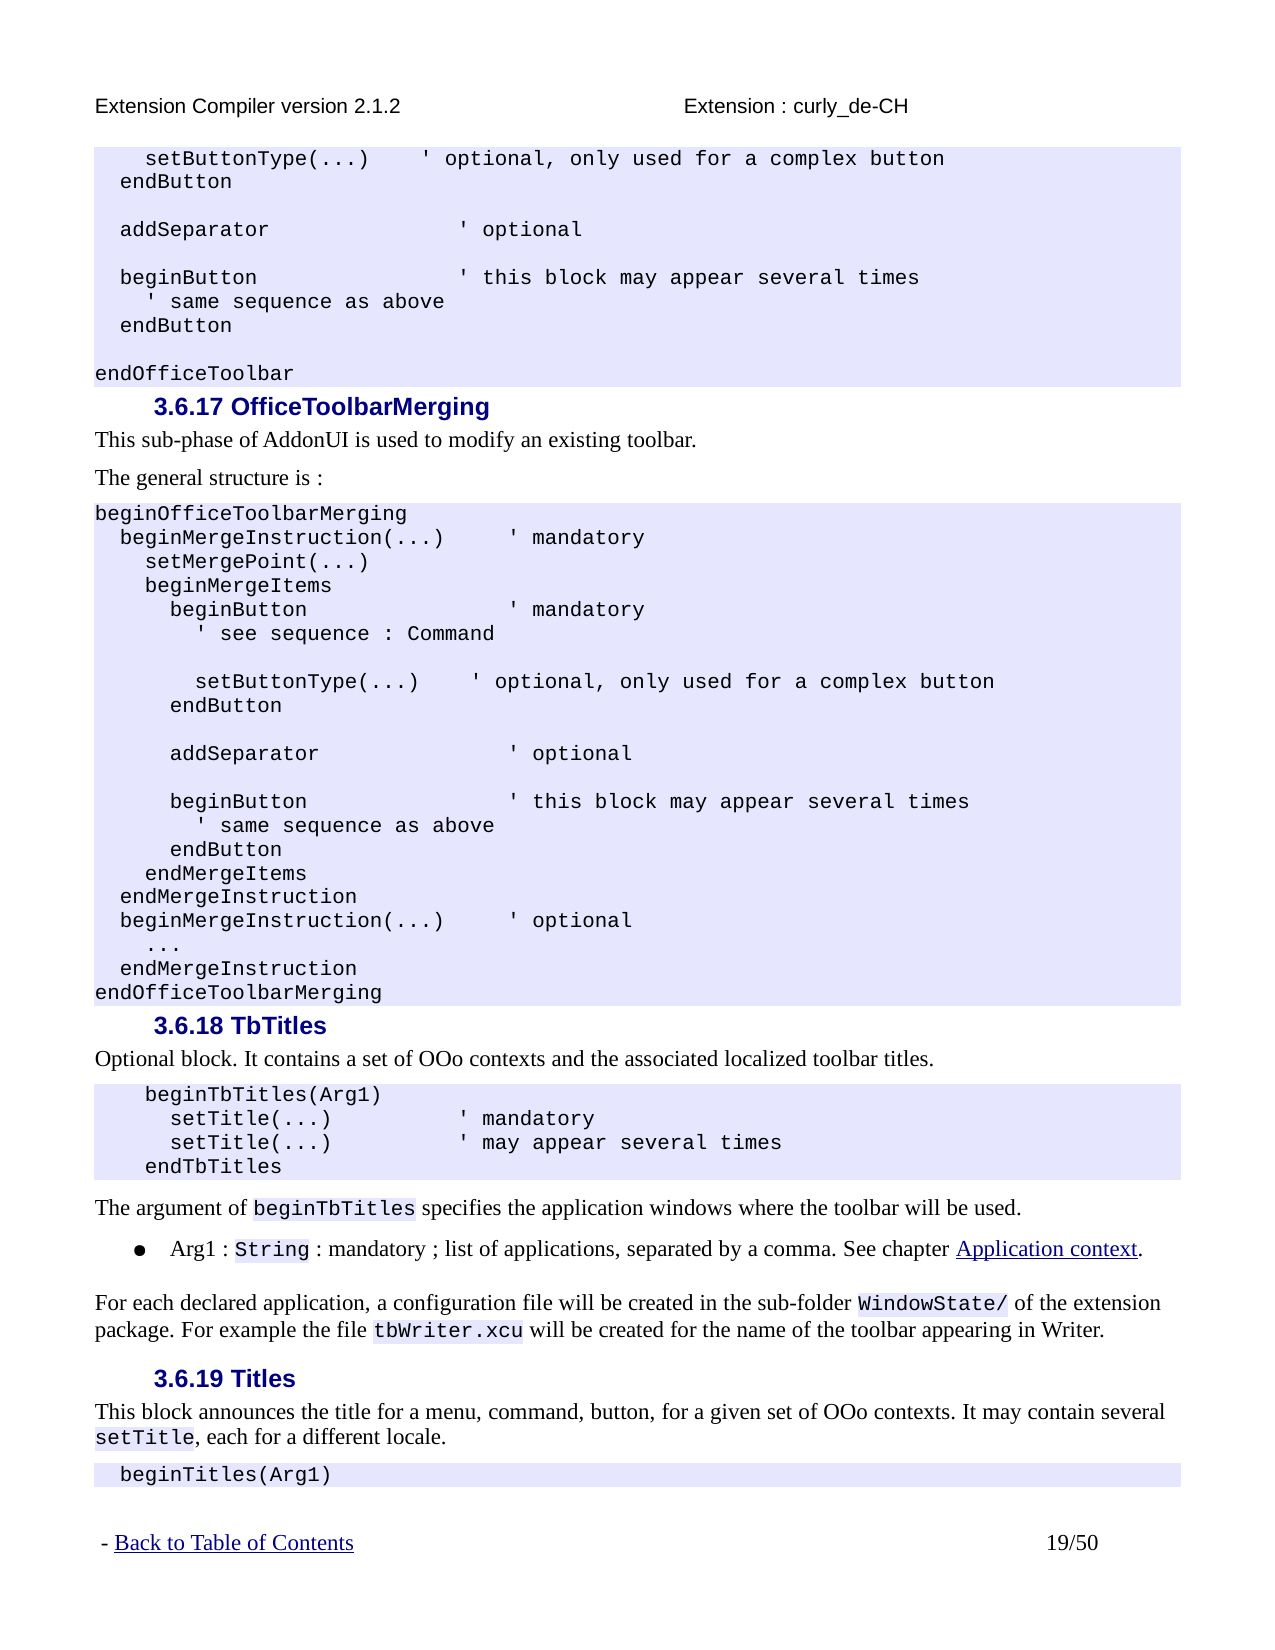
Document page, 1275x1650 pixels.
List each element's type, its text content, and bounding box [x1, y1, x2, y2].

subtitle TbTitles [153, 1012, 1181, 1040]
text The general structure is : [94, 465, 1181, 491]
text ... [94, 934, 1181, 958]
text For each declared application, a configuration file will be created in the sub-folder WindowState/ of the extension package. For example the file tbWriter.xcu will be created for the name of the toolbar appearing in Writer. [94, 1290, 1181, 1344]
text addSeparator ' optional [94, 743, 1181, 767]
text endOfficeToolbar [94, 363, 1181, 387]
text endButton [94, 695, 1181, 719]
text endOfficeToolbarMerging [94, 982, 1181, 1006]
text endButton [94, 315, 1181, 339]
text The argument of beginTbTitles specifies the application windows where the toolbar will be used. [94, 1194, 1181, 1221]
text beginMergeInstruction(...) ' mandatory [94, 527, 1181, 551]
text ' same sequence as above [94, 814, 1181, 838]
text endTbTitles [94, 1156, 1181, 1180]
text setTitle(...) ' may appear several times [94, 1132, 1181, 1156]
text beginButton ' this block may appear several times [94, 267, 1181, 291]
text beginButton ' this block may appear several times [94, 791, 1181, 814]
text Optional block. It contains a set of OOo contexts and the associated localized toolbar titles. [94, 1046, 1181, 1072]
text beginMergeInstruction(...) ' optional [94, 910, 1181, 934]
text This sub-phase of AddonUI is used to modify an existing toolbar. [94, 427, 1181, 452]
text beginOfficeToolbarMerging [94, 503, 1181, 527]
subtitle Titles [153, 1364, 1181, 1393]
text setMergePoint(...) [94, 551, 1181, 575]
text beginButton ' mandatory [94, 599, 1181, 623]
list Arg1 : String : mandatory ; list of applications, separated by a comma. See chapter Application context. [132, 1236, 1181, 1263]
text ' same sequence as above [94, 291, 1181, 315]
text endButton [94, 838, 1181, 862]
text ' see sequence : Command [94, 623, 1181, 647]
text beginTitles(Arg1) [94, 1463, 1181, 1487]
text beginTbTitles(Arg1) [94, 1084, 1181, 1108]
text This block announces the title for a menu, command, button, for a given set of OOo contexts. It may contain several setTitle, each for a different locale. [94, 1398, 1181, 1451]
text addSeparator ' optional [94, 219, 1181, 243]
text endMergeItems [94, 862, 1181, 886]
text endButton [94, 171, 1181, 195]
text setButtonType(...) ' optional, only used for a complex button [94, 147, 1181, 171]
text setButtonType(...) ' optional, only used for a complex button [94, 671, 1181, 695]
text endMergeInstruction [94, 958, 1181, 982]
text setTitle(...) ' mandatory [94, 1108, 1181, 1132]
text endMergeInstruction [94, 886, 1181, 910]
subtitle OfficeToolbarMerging [153, 393, 1181, 421]
text beginMergeItems [94, 575, 1181, 599]
